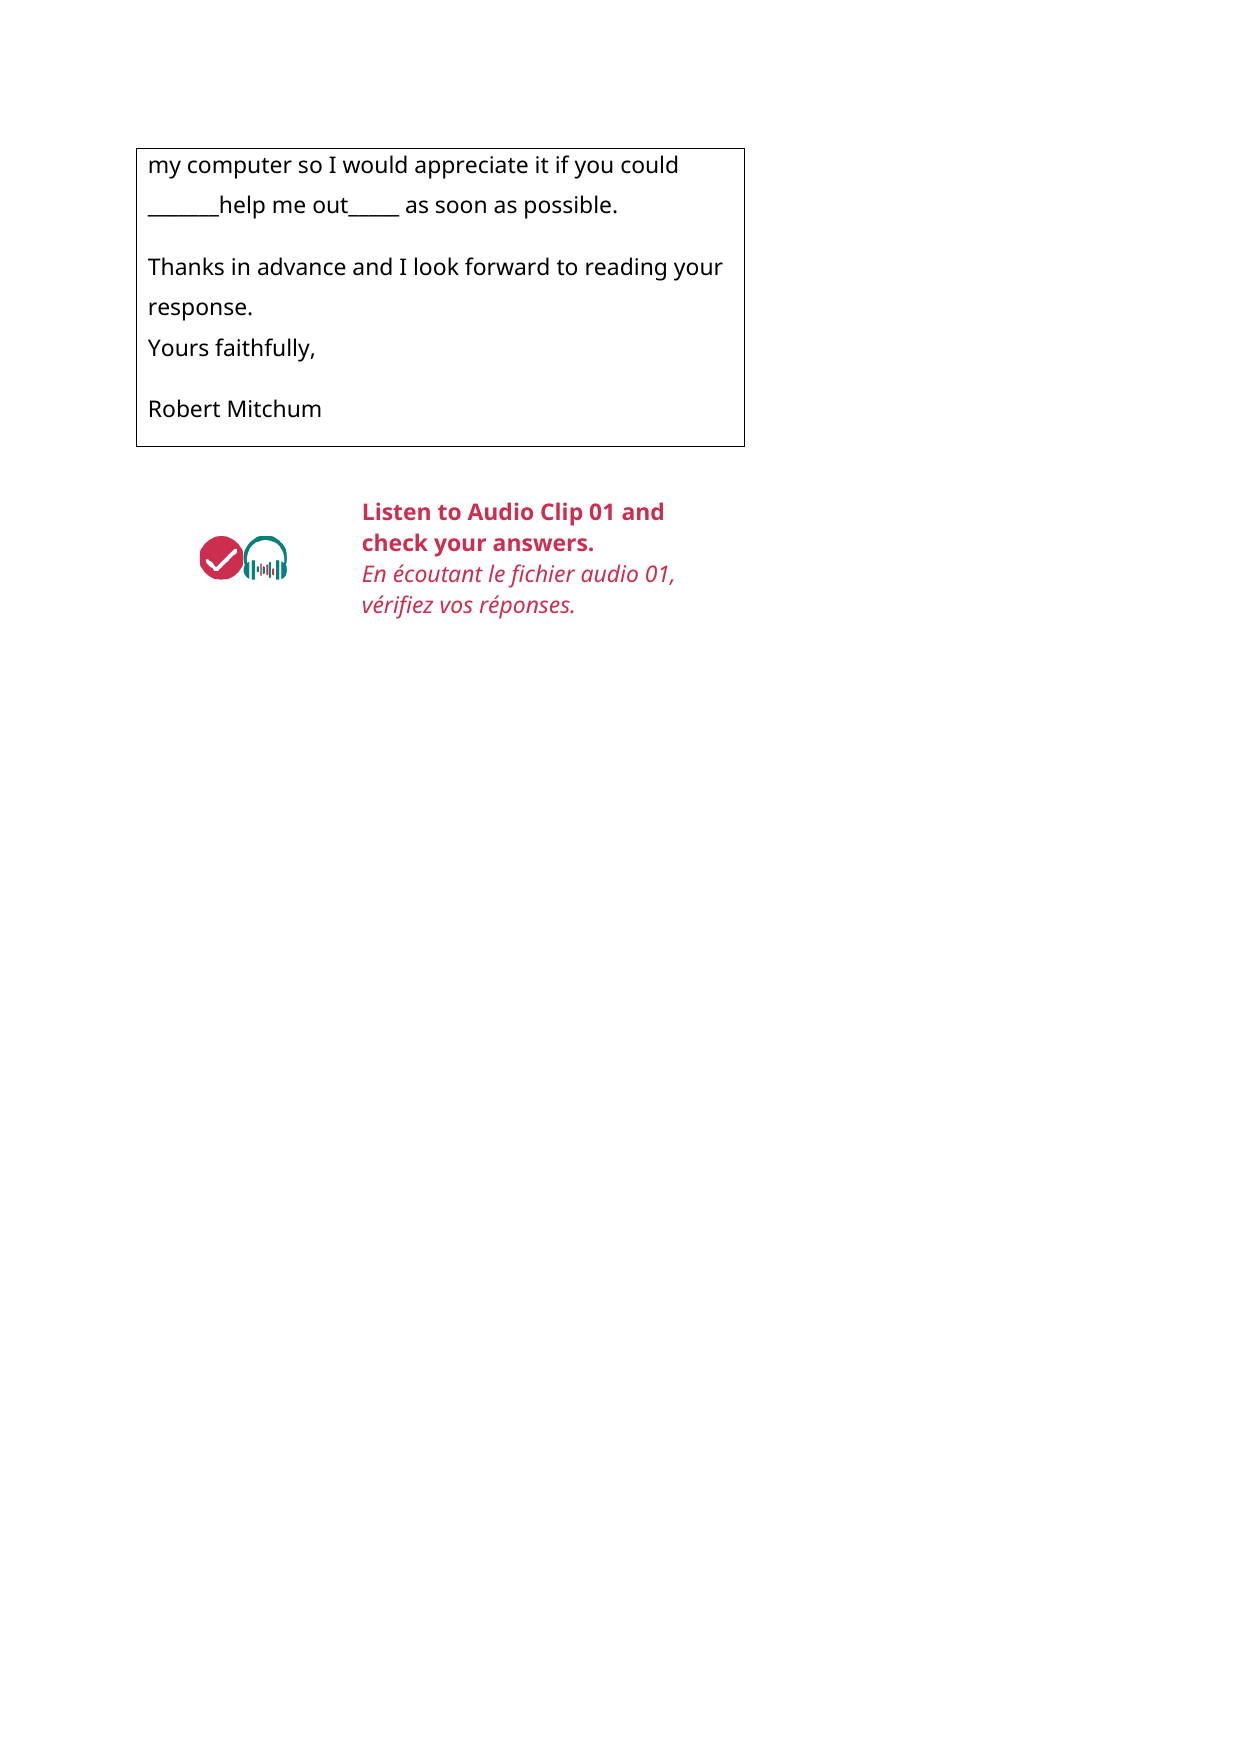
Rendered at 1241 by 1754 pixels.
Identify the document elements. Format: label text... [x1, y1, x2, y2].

table_cell [136, 447, 744, 495]
table_cell my computer so I would appreciate it if you could _______help me out_____ as soon as possible. Thanks in advance and I look forward to reading your response. Yours faithfully, Robert Mitchum [137, 149, 744, 446]
table_cell [136, 495, 350, 620]
picture [199, 536, 287, 580]
table_cell Listen to Audio Clip 01 and check your answers. En écoutant le fichier audio 01, vérifiez vos réponses. [350, 495, 744, 620]
